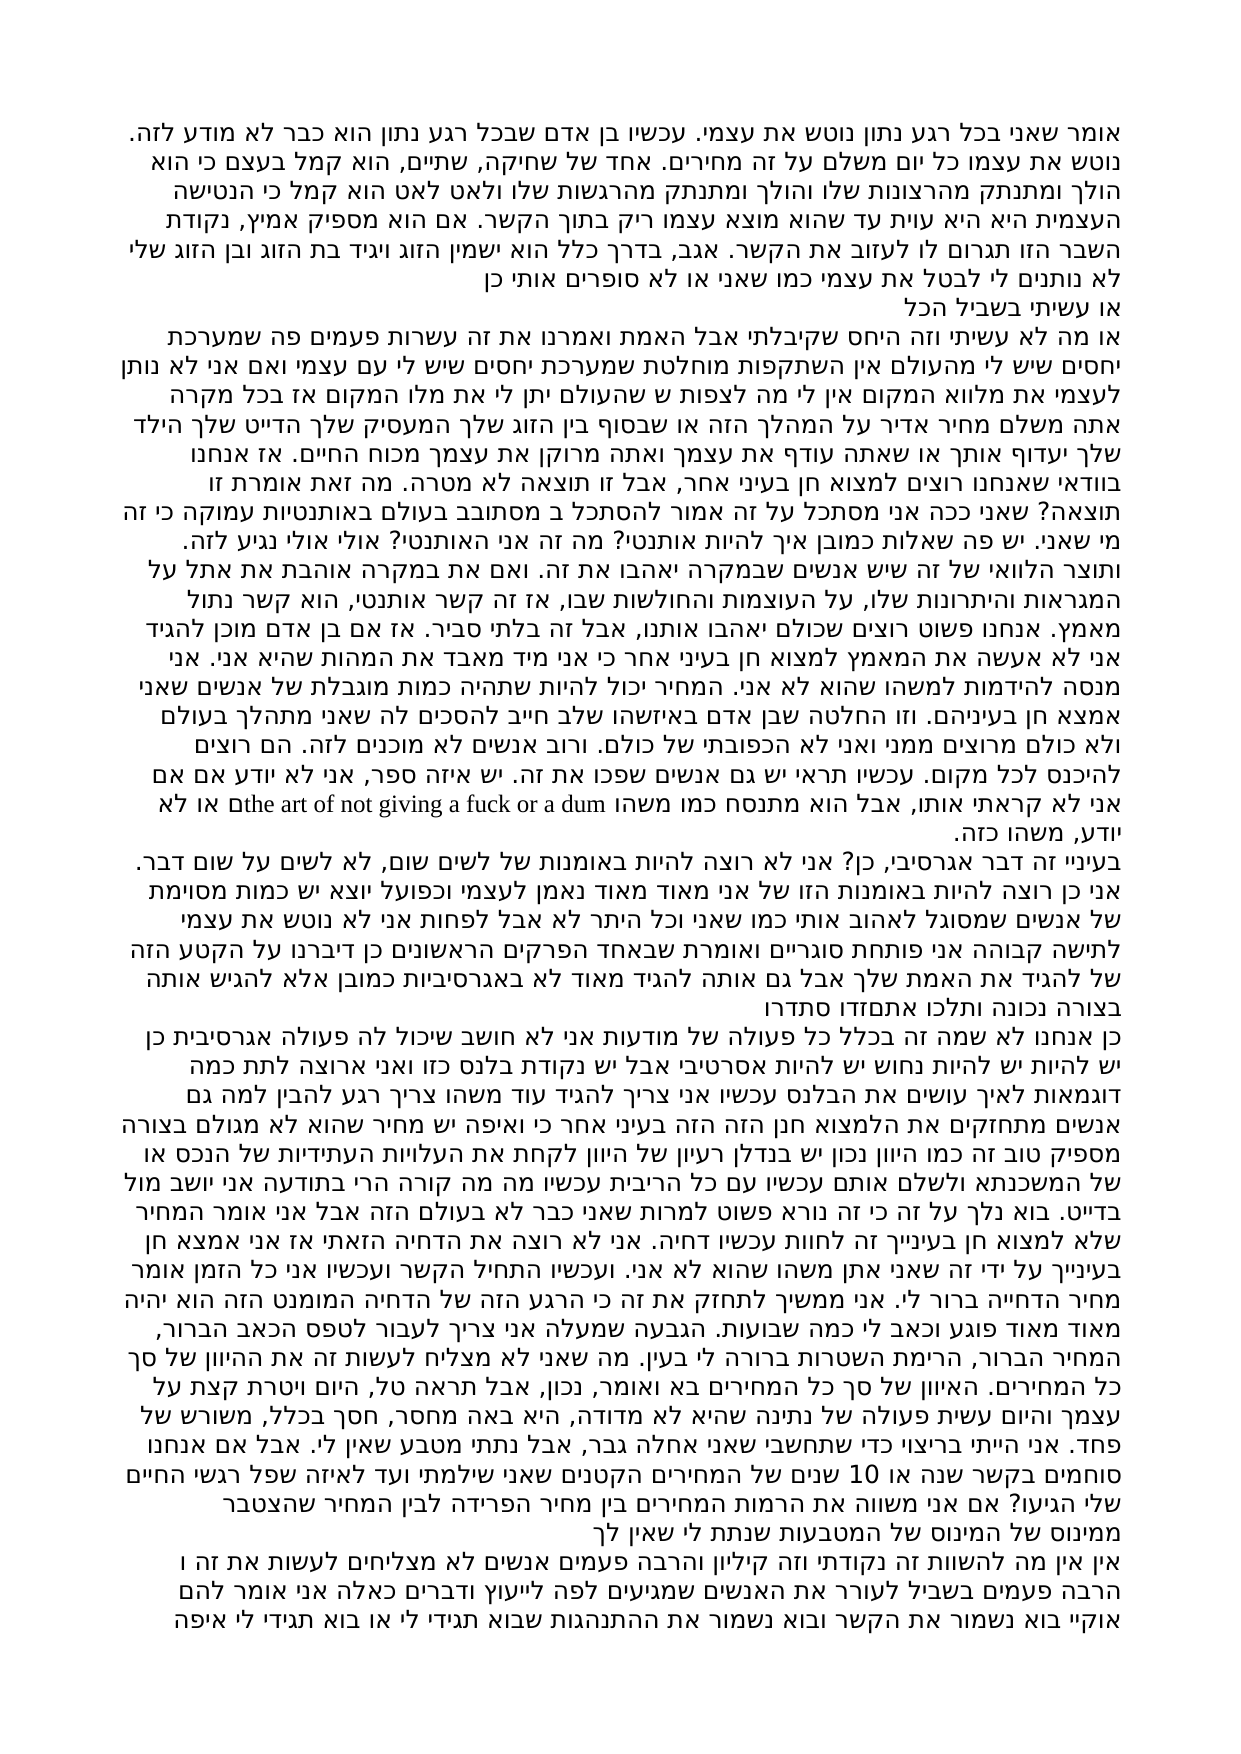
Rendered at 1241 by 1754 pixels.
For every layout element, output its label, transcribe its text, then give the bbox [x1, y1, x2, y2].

text כן אנחנו לא שמה זה בכלל כל פעולה של מודעות אני לא חושב שיכול לה פעולה אגרסיבית כן יש להיות יש להיות נחוש יש להיות אסרטיבי אבל יש נקודת בלנס כזו ואני ארוצה לתת כמה דוגמאות לאיך עושים את הבלנס עכשיו אני צריך להגיד עוד משהו צריך רגע להבין למה גם אנשים מתחזקים את הלמצוא חנן הזה הזה בעיני אחר כי ואיפה יש מחיר שהוא לא מגולם בצורה מספיק טוב זה כמו היוון נכון יש בנדלן רעיון של היוון לקחת את העלויות העתידיות של הנכס או של המשכנתא ולשלם אותם עכשיו עם כל הריבית עכשיו מה מה קורה הרי בתודעה אני יושב מול בדייט. בוא נלך על זה כי זה נורא פשוט למרות שאני כבר לא בעולם הזה אבל אני אומר המחיר שלא למצוא חן בעינייך זה לחוות עכשיו דחיה. אני לא רוצה את הדחיה הזאתי אז אני אמצא חן בעינייך על ידי זה שאני אתן משהו שהוא לא אני. ועכשיו התחיל הקשר ועכשיו אני כל הזמן אומר מחיר הדחייה ברור לי. אני ממשיך לתחזק את זה כי הרגע הזה של הדחיה המומנט הזה הוא יהיה מאוד מאוד פוגע וכאב לי כמה שבועות. הגבעה שמעלה אני צריך לעבור לטפס הכאב הברור, המחיר הברור, הרימת השטרות ברורה לי בעין. מה שאני לא מצליח לעשות זה את ההיוון של סך כל המחירים. האיוון של סך כל המחירים בא ואומר, נכון, אבל תראה טל, היום ויטרת קצת על עצמך והיום עשית פעולה של נתינה שהיא לא מדודה, היא באה מחסר, חסך בכלל, משורש של פחד. אני הייתי בריצוי כדי שתחשבי שאני אחלה גבר, אבל נתתי מטבע שאין לי. אבל אם אנחנו סוחמים בקשר שנה או 10 שנים של המחירים הקטנים שאני שילמתי ועד לאיזה שפל רגשי החיים שלי הגיעו? אם אני משווה את הרמות המחירים בין מחיר הפרידה לבין המחיר שהצטבר [118, 1022, 1122, 1518]
text או מה לא עשיתי וזה היחס שקיבלתי אבל האמת ואמרנו את זה עשרות פעמים פה שמערכת יחסים שיש לי מהעולם אין השתקפות מוחלטת שמערכת יחסים שיש לי עם עצמי ואם אני לא נותן לעצמי את מלווא המקום אין לי מה לצפות ש שהעולם יתן לי את מלו המקום אז בכל מקרה אתה משלם מחיר אדיר על המהלך הזה או שבסוף בין הזוג שלך המעסיק שלך הדייט שלך הילד שלך יעדוף אותך או שאתה עודף את עצמך ואתה מרוקן את עצמך מכוח החיים. אז אנחנו בוודאי שאנחנו רוצים למצוא חן בעיני אחר, אבל זו תוצאה לא מטרה. מה זאת אומרת זו תוצאה? שאני ככה אני מסתכל על זה אמור להסתכל ב מסתובב בעולם באותנטיות עמוקה כי זה מי שאני. יש פה שאלות כמובן איך להיות אותנטי? מה זה אני האותנטי? אולי אולי נגיע לזה. ותוצר הלוואי של זה שיש אנשים שבמקרה יאהבו את זה. ואם את במקרה אוהבת את אתל על המגראות והיתרונות שלו, על העוצמות והחולשות שבו, אז זה קשר אותנטי, הוא קשר נתול מאמץ. אנחנו פשוט רוצים שכולם יאהבו אותנו, אבל זה בלתי סביר. אז אם בן אדם מוכן להגיד אני לא אעשה את המאמץ למצוא חן בעיני אחר כי אני מיד מאבד את המהות שהיא אני. אני מנסה להידמות למשהו שהוא לא אני. המחיר יכול להיות שתהיה כמות מוגבלת של אנשים שאני אמצא חן בעיניהם. וזו החלטה שבן אדם באיזשהו שלב חייב להסכים לה שאני מתהלך בעולם ולא כולם מרוצים ממני ואני לא הכפובתי של כולם. ורוב אנשים לא מוכנים לזה. הם רוצים להיכנס לכל מקום. עכשיו תראי יש גם אנשים שפכו את זה. יש איזה ספר, אני לא יודע אם אם אני לא קראתי אותו, אבל הוא מתנסח כמו משהו the art of not giving a fuck or a dumם או לא יודע, משהו כזה. [118, 322, 1122, 847]
text תראה, האמת שיש שתי אופציות. או שבאיזשהו שלב, כל אחד עם ה עוצמה שלו להחזיק את המשחק הזה הרבה זמן, יתגלו סדקים והטל האמיתי תגלה. וישבר. כלומר יזרקו אותי, יגידו אפרופו, זה לא מה שהזמנתי, אני חשבתי, מכרת לי משהו אחד ובעצם אתה משהו אחר. ועכשיו תלך מפה. וכמו תמיד הטרגדיה של התודעה הראקטיבית, אני עשיתי פעולה כדי לא לחבוד חיה. כלומר, אני ריציתי אותך כדי שאתה לא תנטוש אותי ולא תזרוק אותי. וכמובן שבסופו של דבר אין מה לעשות, חוק סיבה ותוצאה. בא ואומר שהטרגדיה של התודעה הראקטיבית זה שהיא תמיד בוראת בדיוק את הדבר שאותו מנסה. למנוע ולכן אחרי תקופה מסוימת שלושה חודשים חצי שנה אה הפסדה תיפול וזה מה שהגיע זאת אופציה אחת האופציה שנייה של אנשים אולי אפילו יותר חזקים עם קישורי משחק יותר עמוקים אולי עם פחדים יותר עמוקים זה שהם יצליחו להחזיק את הפסדה הזו את הדמות הזו אפילו חמש ו10 שנים יש אנשים שמחזיקים תדמית מול בן או בת הזוג שלהם עשור שלא לומר אסורים אני פוגש את האנשים האלה אז איפה משלמים את המחיר. הקשר נשמר. הבן זוג לא עלה על ה על התרמית. איפה משולם הקשר? אם אני בקשר איתך שאני עושה הכל כדי שאת לא תנטשי אותי ואני כבר לא מתנהג בהלימה עם הרצונות שלי והתשוקות שלי ולא מבטל לכן את ההרגשות האמיתיים שלי ואת התשוקות האמיתיות שלי. זה אומר שאני בכל רגע נתון נוטש את עצמי. עכשיו בן אדם שבכל רגע נתון הוא כבר לא מודע לזה. נוטש את עצמו כל יום משלם על זה מחירים. אחד של שחיקה, שתיים, הוא קמל בעצם כי הוא הולך ומתנתק מהרצונות שלו והולך ומתנתק מהרגשות שלו ולאט לאט הוא קמל כי הנטישה העצמית היא היא עוית עד שהוא מוצא עצמו ריק בתוך הקשר. אם הוא מספיק אמיץ, נקודת השבר הזו תגרום לו לעזוב את הקשר. אגב, בדרך כלל הוא ישמין הזוג ויגיד בת הזוג ובן הזוג שלי לא נותנים לי לבטל את עצמי כמו שאני או לא סופרים אותי כן [118, 118, 1122, 293]
text או עשיתי בשביל הכל [118, 293, 1122, 322]
text בעיניי זה דבר אגרסיבי, כן? אני לא רוצה להיות באומנות של לשים שום, לא לשים על שום דבר. אני כן רוצה להיות באומנות הזו של אני מאוד מאוד נאמן לעצמי וכפועל יוצא יש כמות מסוימת של אנשים שמסוגל לאהוב אותי כמו שאני וכל היתר לא אבל לפחות אני לא נוטש את עצמי לתישה קבוהה אני פותחת סוגריים ואומרת שבאחד הפרקים הראשונים כן דיברנו על הקטע הזה של להגיד את האמת שלך אבל גם אותה להגיד מאוד לא באגרסיביות כמובן אלא להגיש אותה בצורה נכונה ותלכו אתםזדו סתדרו [118, 847, 1122, 1022]
text אין אין מה להשוות זה נקודתי וזה קיליון והרבה פעמים אנשים לא מצליחים לעשות את זה ו הרבה פעמים בשביל לעורר את האנשים שמגיעים לפה לייעוץ ודברים כאלה אני אומר להם אוקיי בוא נשמור את הקשר ובוא נשמור את ההתנהגות שבוא תגידי לי או בוא תגידי לי איפה אתה 10 שנים מהיום אם תמשיכי לשלם את המחירים של ביטול האני כדי למצוא חן בעיניה אחר איפה את חושבת שהיא תהיי בעוד 10 שנים [118, 1547, 1122, 1635]
text ממינוס של המינוס של המטבעות שנתת לי שאין לך [118, 1518, 1122, 1547]
